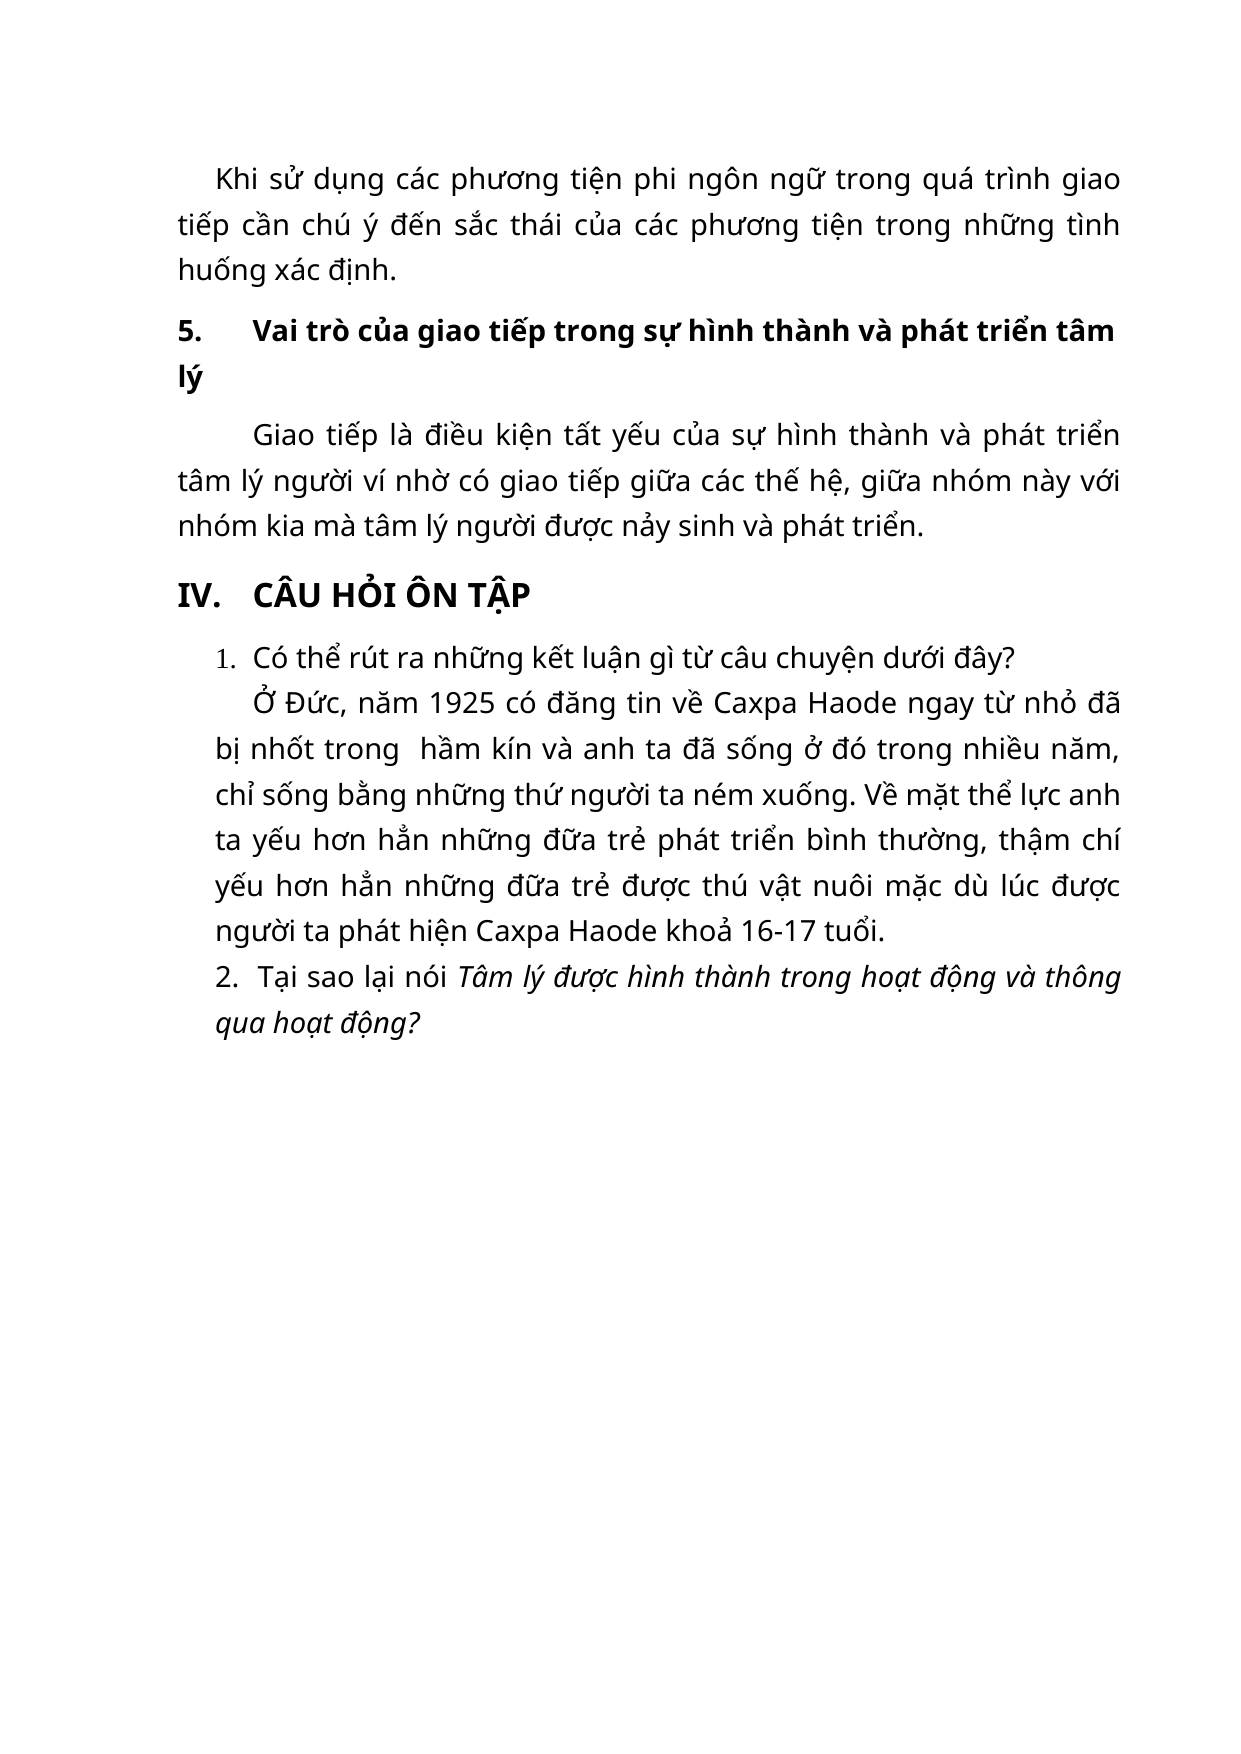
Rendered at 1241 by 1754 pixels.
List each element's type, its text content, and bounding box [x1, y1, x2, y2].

list Có thể rút ra những kết luận gì từ câu chuyện dưới đây? [215, 637, 1122, 677]
text Giao tiếp là điều kiện tất yếu của sự hình thành và phát triển tâm lý người ví nhờ có giao tiếp giữa các thế hệ, giữa nhóm này với nhóm kia mà tâm lý người được nảy sinh và phát triển. [177, 414, 1122, 545]
text Khi sử dụng các phương tiện phi ngôn ngữ trong quá trình giao tiếp cần chú ý đến sắc thái của các phương tiện trong những tình huống xác định. [177, 158, 1122, 289]
subtitle Vai trò của giao tiếp trong sự hình thành và phát triển tâm lý [177, 310, 1122, 396]
subtitle CÂU HỎI ÔN TẬP [177, 572, 1122, 618]
text 2. Tại sao lại nói Tâm lý được hình thành trong hoạt động và thông qua hoạt động? [215, 956, 1122, 1042]
text Ở Đức, năm 1925 có đăng tin về Caxpa Haode ngay từ nhỏ đã bị nhốt trong hầm kín và anh ta đã sống ở đó trong nhiều năm, chỉ sống bằng những thứ người ta ném xuống. Về mặt thể lực anh ta yếu hơn hẳn những đữa trẻ phát triển bình thường, thậm chí yếu hơn hẳn những đữa trẻ được thú vật nuôi mặc dù lúc được người ta phát hiện Caxpa Haode khoả 16-17 tuổi. [215, 683, 1122, 950]
